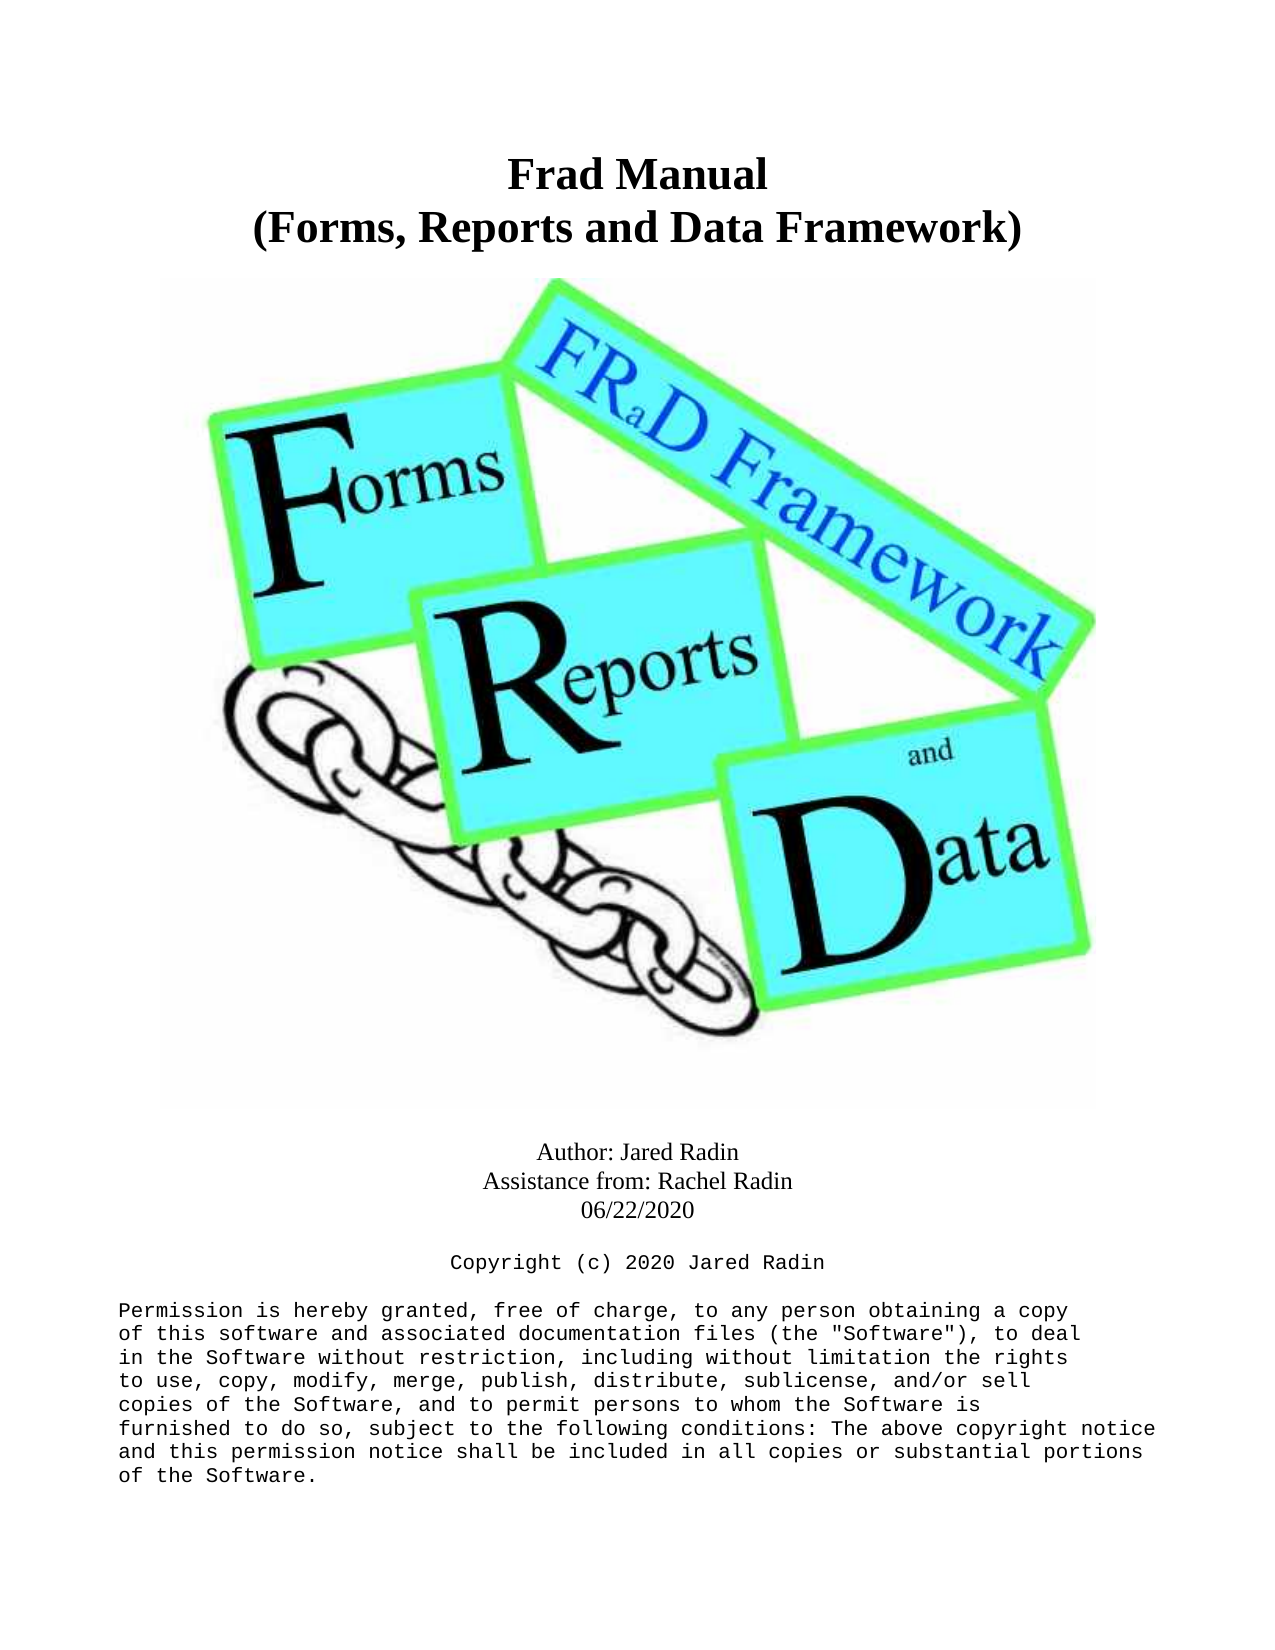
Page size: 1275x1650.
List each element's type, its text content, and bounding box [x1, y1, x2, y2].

text furnished to do so, subject to the following conditions: The above copyright notice and this permission notice shall be included in all copies or substantial portions of the Software. [118, 1418, 1157, 1489]
text Permission is hereby granted, free of charge, to any person obtaining a copy [118, 1299, 1157, 1323]
text Assistance from: Rachel Radin [118, 1166, 1157, 1195]
text 06/22/2020 [118, 1195, 1157, 1223]
text Author: Jared Radin [118, 1137, 1157, 1166]
text of this software and associated documentation files (the "Software"), to deal [118, 1323, 1157, 1347]
picture [160, 278, 1097, 1109]
text to use, copy, modify, merge, publish, distribute, sublicense, and/or sell [118, 1371, 1157, 1394]
text copies of the Software, and to permit persons to whom the Software is [118, 1394, 1157, 1418]
text Copyright (c) 2020 Jared Radin [118, 1252, 1157, 1276]
text Frad Manual [118, 147, 1157, 199]
text (Forms, Reports and Data Framework) [118, 199, 1157, 252]
text in the Software without restriction, including without limitation the rights [118, 1347, 1157, 1371]
